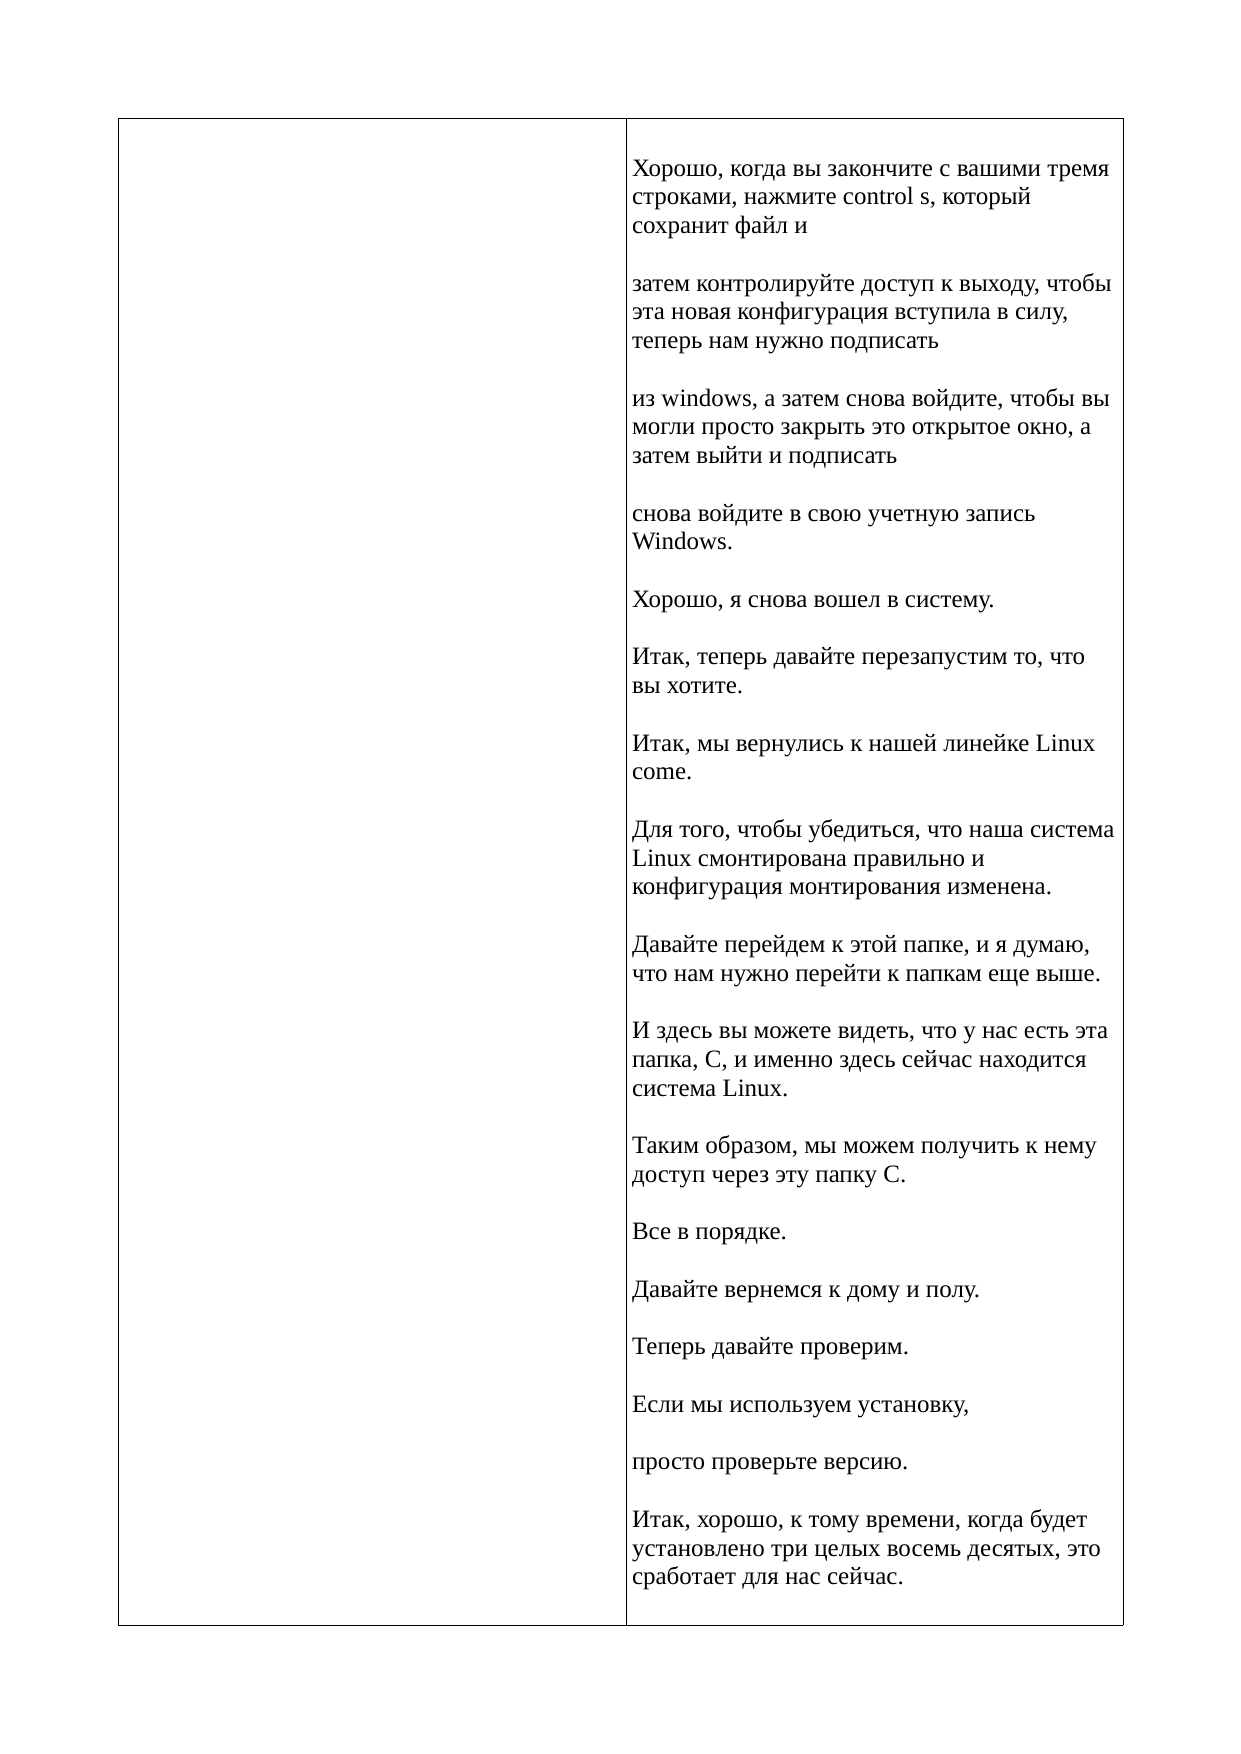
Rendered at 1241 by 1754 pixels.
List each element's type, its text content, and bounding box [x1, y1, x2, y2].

table_cell Хорошо, когда вы закончите с вашими тремя строками, нажмите control s, который сохранит файл и затем контролируйте доступ к выходу, чтобы эта новая конфигурация вступила в силу, теперь нам нужно подписать из windows, а затем снова войдите, чтобы вы могли просто закрыть это открытое окно, а затем выйти и подписать снова войдите в свою учетную запись Windows. Хорошо, я снова вошел в систему. Итак, теперь давайте перезапустим то, что вы хотите. Итак, мы вернулись к нашей линейке Linux come. Для того, чтобы убедиться, что наша система Linux смонтирована правильно и конфигурация монтирования изменена. Давайте перейдем к этой папке, и я думаю, что нам нужно перейти к папкам еще выше. И здесь вы можете видеть, что у нас есть эта папка, C, и именно здесь сейчас находится система Linux. Таким образом, мы можем получить к нему доступ через эту папку C. Все в порядке. Давайте вернемся к дому и полу. Теперь давайте проверим. Если мы используем установку, просто проверьте версию. Итак, хорошо, к тому времени, когда будет установлено три целых восемь десятых, это сработает для нас сейчас. [627, 119, 1123, 1625]
table_cell [119, 119, 626, 1625]
